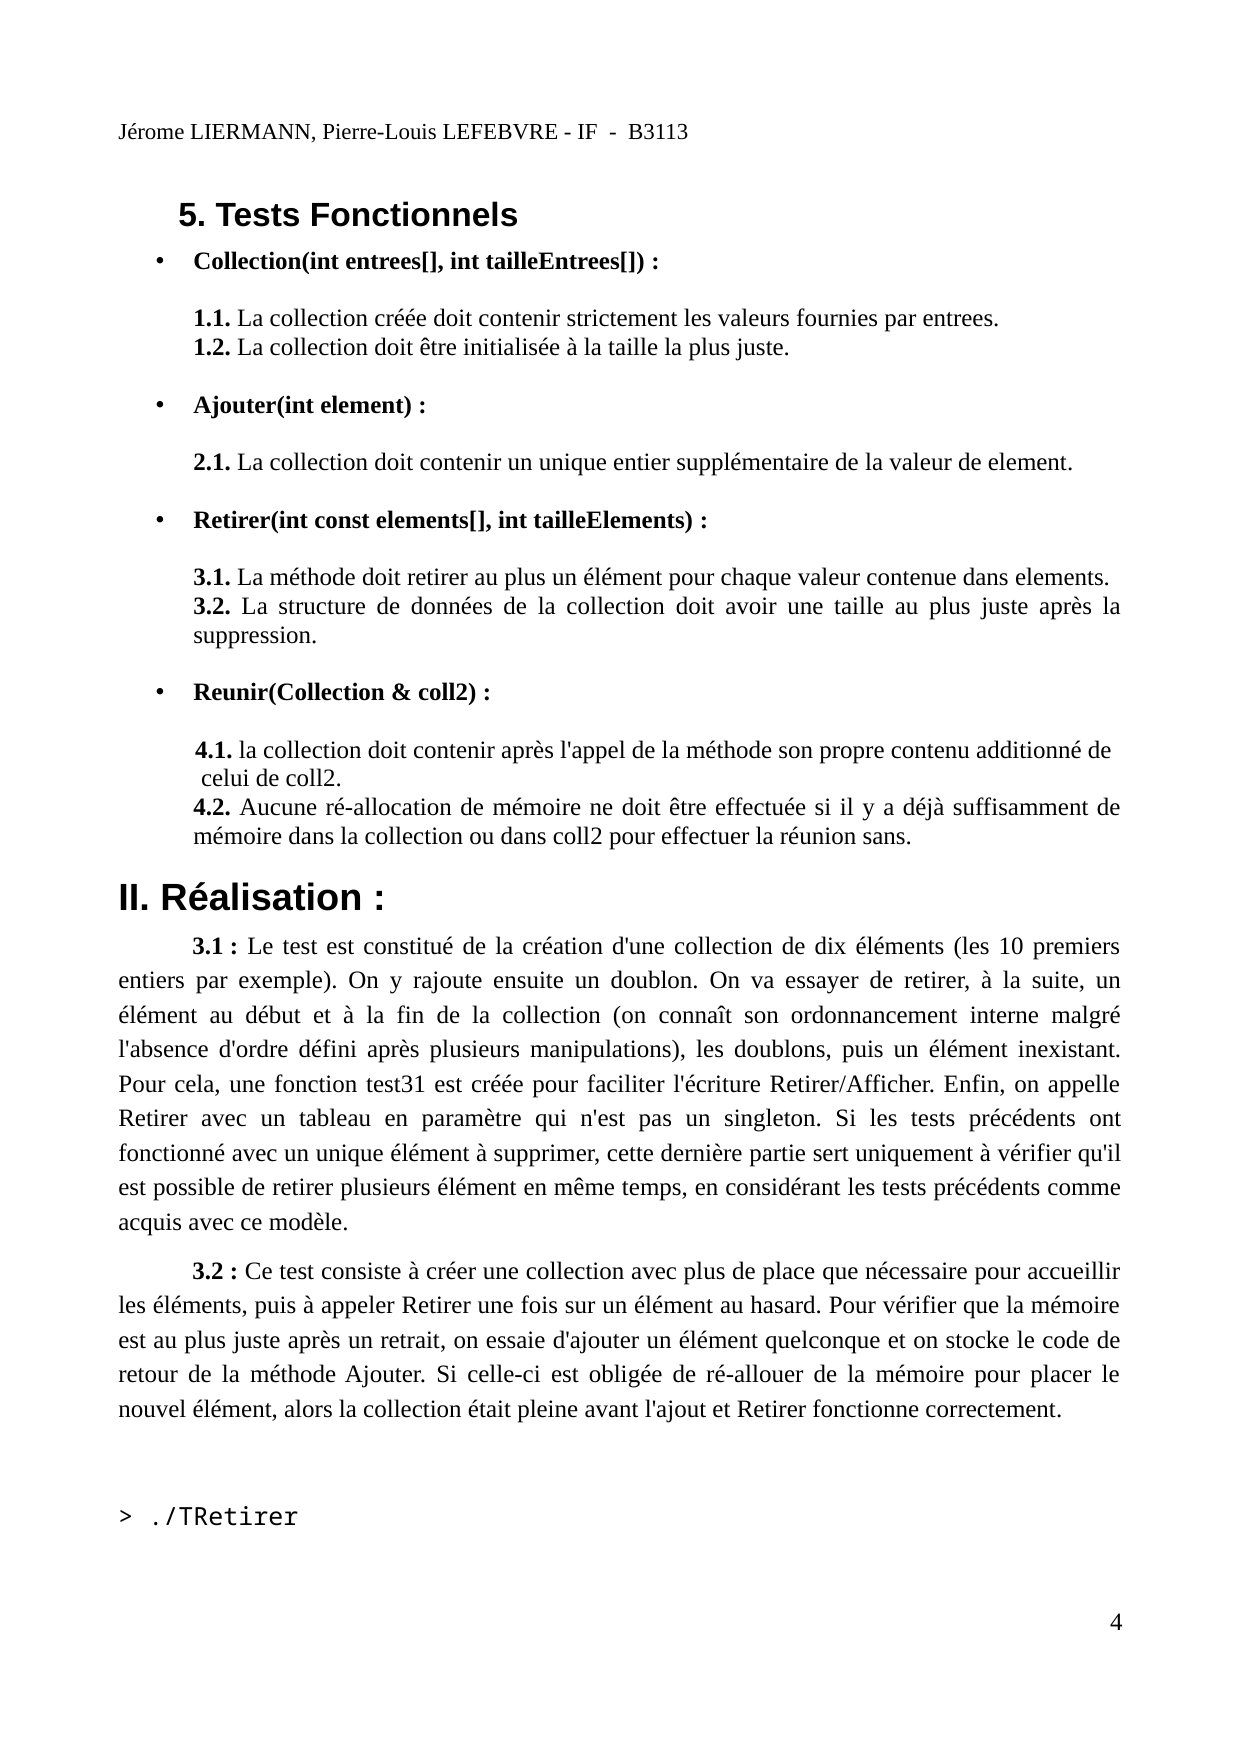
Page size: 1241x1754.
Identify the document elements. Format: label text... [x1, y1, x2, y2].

list 1.2. La collection doit être initialisée à la taille la plus juste. [156, 332, 1122, 361]
text 3.1 : Le test est constitué de la création d'une collection de dix éléments (les 10 premiers entiers par exemple). On y rajoute ensuite un doublon. On va essayer de retirer, à la suite, un élément au début et à la fin de la collection (on connaît son ordonnancement interne malgré l'absence d'ordre défini après plusieurs manipulations), les doublons, puis un élément inexistant. Pour cela, une fonction test31 est créée pour faciliter l'écriture Retirer/Afficher. Enfin, on appelle Retirer avec un tableau en paramètre qui n'est pas un singleton. Si les tests précédents ont fonctionné avec un unique élément à supprimer, cette dernière partie sert uniquement à vérifier qu'il est possible de retirer plusieurs élément en même temps, en considérant les tests précédents comme acquis avec ce modèle. [118, 931, 1122, 1235]
text 3.2 : Ce test consiste à créer une collection avec plus de place que nécessaire pour accueillir les éléments, puis à appeler Retirer une fois sur un élément au hasard. Pour vérifier que la mémoire est au plus juste après un retrait, on essaie d'ajouter un élément quelconque et on stocke le code de retour de la méthode Ajouter. Si celle-ci est obligée de ré-allouer de la mémoire pour placer le nouvel élément, alors la collection était pleine avant l'ajout et Retirer fonctionne correctement. [118, 1256, 1122, 1422]
subtitle 5. Tests Fonctionnels [118, 195, 1122, 233]
list 3.1. La méthode doit retirer au plus un élément pour chaque valeur contenue dans elements. [156, 562, 1122, 591]
text > ./TRetirer [118, 1498, 1122, 1532]
list Reunir(Collection & coll2) : [156, 677, 1122, 706]
list Ajouter(int element) : [156, 390, 1122, 418]
list celui de coll2. [159, 763, 1122, 792]
list 4.2. Aucune ré-allocation de mémoire ne doit être effectuée si il y a déjà suffisamment de mémoire dans la collection ou dans coll2 pour effectuer la réunion sans. [156, 792, 1122, 850]
list Collection(int entrees[], int tailleEntrees[]) : [156, 246, 1122, 275]
subtitle II. Réalisation : [118, 875, 1122, 918]
list 3.2. La structure de données de la collection doit avoir une taille au plus juste après la suppression. [156, 591, 1122, 648]
list 4.1. la collection doit contenir après l'appel de la méthode son propre contenu additionné de [153, 735, 1122, 763]
list Retirer(int const elements[], int tailleElements) : [156, 505, 1122, 533]
list 1.1. La collection créée doit contenir strictement les valeurs fournies par entrees. [156, 303, 1122, 332]
list 2.1. La collection doit contenir un unique entier supplémentaire de la valeur de element. [156, 447, 1122, 476]
